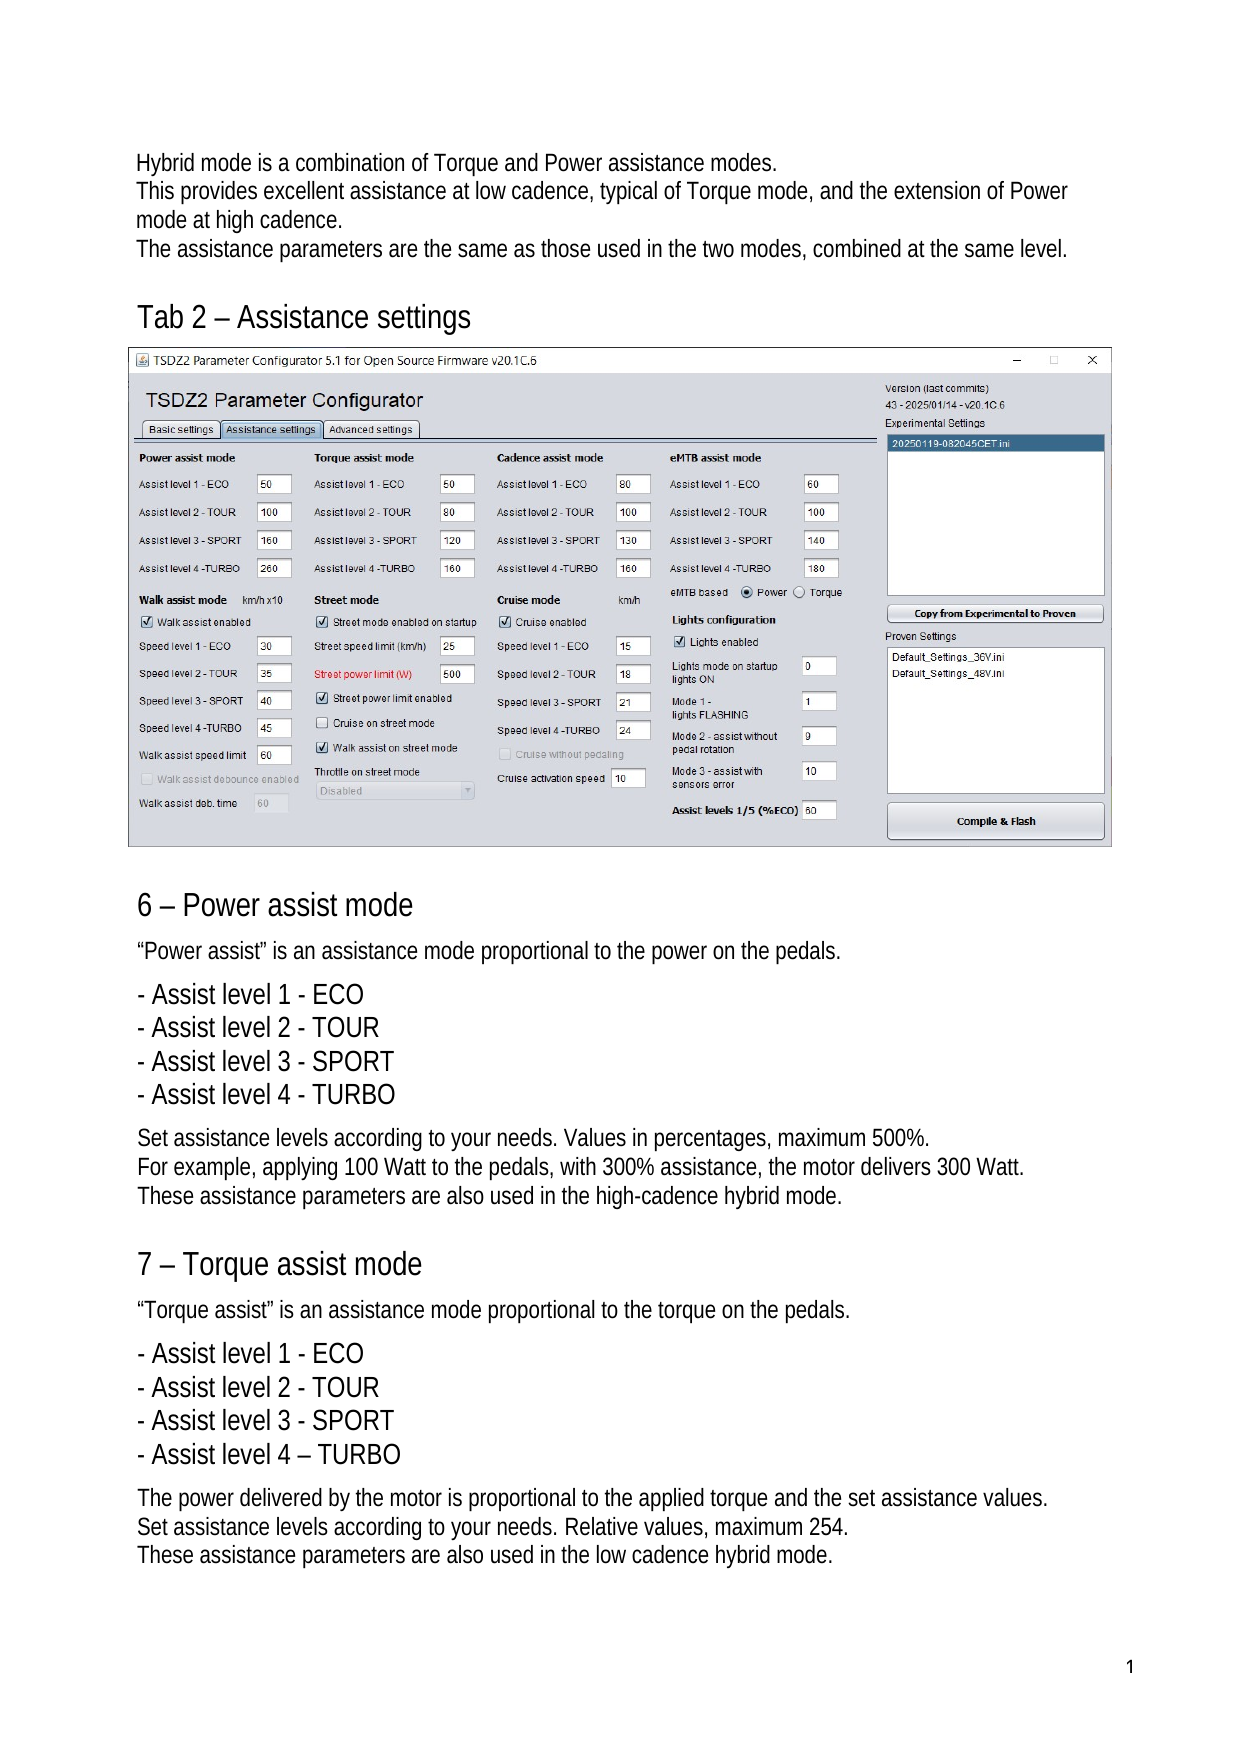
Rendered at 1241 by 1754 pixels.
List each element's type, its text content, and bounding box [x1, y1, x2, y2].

text Set assistance levels according to your needs. Relative values, maximum 254. [137, 1511, 1122, 1540]
text Tab 2 – Assistance settings [137, 298, 1122, 336]
text - Assist level 3 - SPORT [137, 1044, 1122, 1077]
text The power delivered by the motor is proportional to the applied torque and the set assistance values. [137, 1483, 1122, 1511]
text - Assist level 4 – TURBO [137, 1437, 1122, 1470]
text 7 – Torque assist mode [137, 1245, 1122, 1283]
picture [128, 348, 1112, 847]
text The assistance parameters are the same as those used in the two modes, combined at the same level. [136, 233, 1122, 262]
text For example, applying 100 Watt to the pedals, with 300% assistance, the motor delivers 300 Watt. [137, 1152, 1122, 1181]
text Set assistance levels according to your needs. Values in percentages, maximum 500%. [137, 1123, 1122, 1152]
text “Torque assist” is an assistance mode proportional to the torque on the pedals. [137, 1295, 1122, 1324]
text - Assist level 3 - SPORT [137, 1403, 1122, 1437]
text - Assist level 2 - TOUR [137, 1011, 1122, 1044]
text - Assist level 1 - ECO [137, 977, 1122, 1011]
text - Assist level 4 - TURBO [137, 1077, 1122, 1111]
text “Power assist” is an assistance mode proportional to the power on the pedals. [137, 936, 1122, 964]
text These assistance parameters are also used in the low cadence hybrid mode. [137, 1540, 1122, 1569]
text - Assist level 2 - TOUR [137, 1370, 1122, 1403]
text Hybrid mode is a combination of Torque and Power assistance modes. [136, 148, 1122, 176]
text 6 – Power assist mode [137, 885, 1122, 923]
text This provides excellent assistance at low cadence, typical of Torque mode, and the extension of Power mode at high cadence. [136, 176, 1122, 233]
text These assistance parameters are also used in the high-cadence hybrid mode. [137, 1181, 1122, 1209]
text - Assist level 1 - ECO [137, 1337, 1122, 1370]
